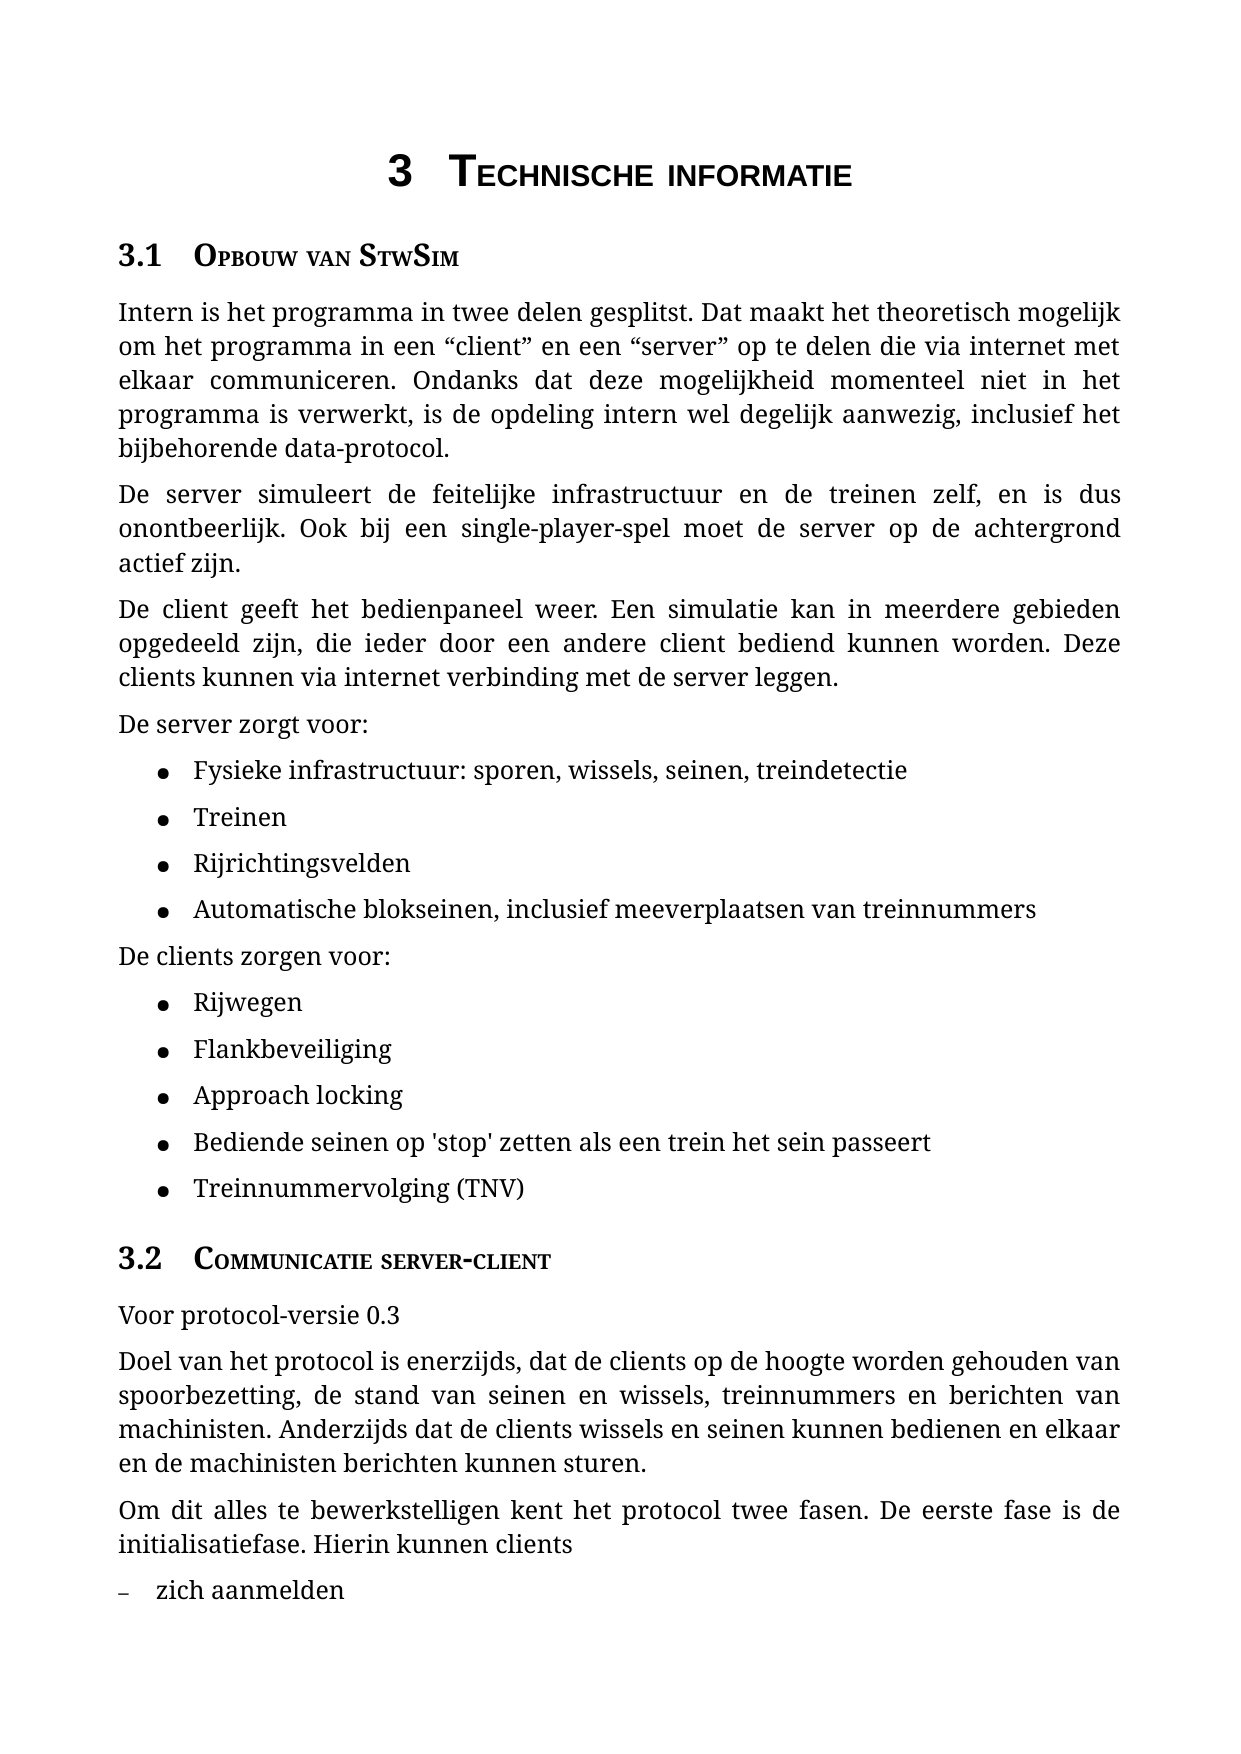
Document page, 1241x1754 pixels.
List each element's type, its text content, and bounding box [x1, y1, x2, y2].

list zich aanmelden [118, 1573, 1122, 1607]
text De server simuleert de feitelijke infrastructuur en de treinen zelf, en is dus onontbeerlijk. Ook bij een single-player-spel moet de server op de achtergrond actief zijn. [118, 477, 1122, 579]
text Intern is het programma in twee delen gesplitst. Dat maakt het theoretisch mogelijk om het programma in een “client” en een “server” op te delen die via internet met elkaar communiceren. Ondanks dat deze mogelijkheid momenteel niet in het programma is verwerkt, is de opdeling intern wel degelijk aanwezig, inclusief het bijbehorende data-protocol. [118, 294, 1122, 465]
text Voor protocol-versie 0.3 [118, 1297, 1122, 1331]
text De client geeft het bedienpaneel weer. Een simulatie kan in meerdere gebieden opgedeeld zijn, die ieder door een andere client bediend kunnen worden. Deze clients kunnen via internet verbinding met de server leggen. [118, 592, 1122, 694]
subtitle Technische informatie [118, 143, 1122, 196]
list Approach locking [156, 1078, 1122, 1112]
text Doel van het protocol is enerzijds, dat de clients op de hoogte worden gehouden van spoorbezetting, de stand van seinen en wissels, treinnummers en berichten van machinisten. Anderzijds dat de clients wissels en seinen kunnen bedienen en elkaar en de machinisten berichten kunnen sturen. [118, 1344, 1122, 1480]
text De server zorgt voor: [118, 706, 1122, 740]
list Treinen [156, 799, 1122, 833]
text De clients zorgen voor: [118, 938, 1122, 973]
list Bediende seinen op 'stop' zetten als een trein het sein passeert [156, 1124, 1122, 1158]
text Om dit alles te bewerkstelligen kent het protocol twee fasen. De eerste fase is de initialisatiefase. Hierin kunnen clients [118, 1492, 1122, 1561]
list Rijrichtingsvelden [156, 846, 1122, 880]
subtitle Communicatie server-client [118, 1236, 1122, 1279]
list Fysieke infrastructuur: sporen, wissels, seinen, treindetectie [156, 753, 1122, 787]
list Rijwegen [156, 985, 1122, 1019]
list Treinnummervolging (TNV) [156, 1171, 1122, 1205]
subtitle Opbouw van StwSim [118, 233, 1122, 276]
list Flankbeveiliging [156, 1031, 1122, 1066]
list Automatische blokseinen, inclusief meeverplaatsen van treinnummers [156, 892, 1122, 926]
